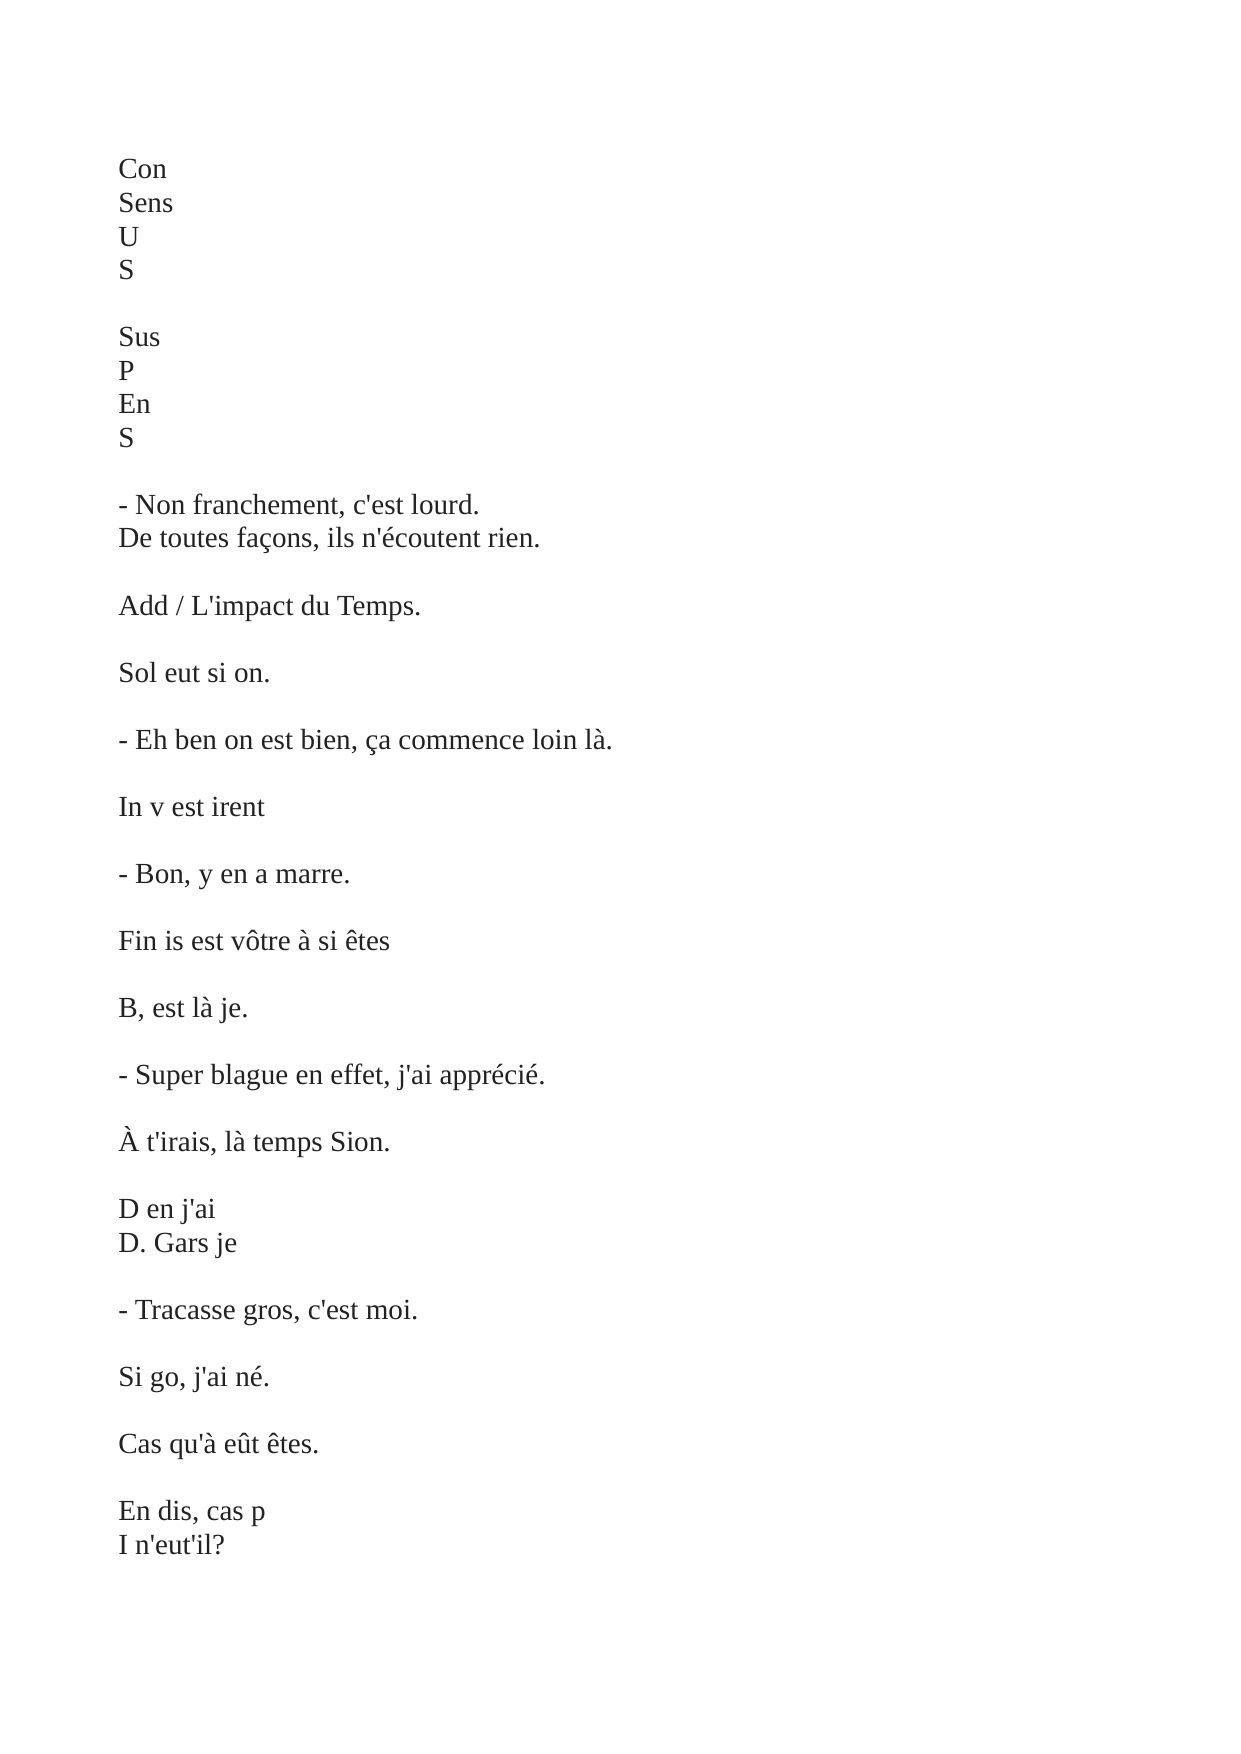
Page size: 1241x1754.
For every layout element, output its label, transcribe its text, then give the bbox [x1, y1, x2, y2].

text I n'eut'il? [118, 1527, 1122, 1560]
text Add / L'impact du Temps. [118, 588, 1122, 621]
text En [118, 386, 1122, 420]
text Cas qu'à eût êtes. [118, 1426, 1122, 1460]
text S [118, 420, 1122, 453]
text - Bon, y en a marre. [118, 856, 1122, 889]
text In v est irent [118, 789, 1122, 822]
text B, est là je. [118, 990, 1122, 1024]
text À t'irais, là temps Sion. [118, 1124, 1122, 1158]
text Sol eut si on. [118, 655, 1122, 688]
text P [118, 353, 1122, 386]
text Con [118, 152, 1122, 185]
text Sens [118, 185, 1122, 219]
text De toutes façons, ils n'écoutent rien. [118, 521, 1122, 554]
text Sus [118, 319, 1122, 353]
text En dis, cas p [118, 1493, 1122, 1527]
text S [118, 252, 1122, 286]
text Fin is est vôtre à si êtes [118, 923, 1122, 957]
text - Super blague en effet, j'ai apprécié. [118, 1057, 1122, 1091]
text Si go, j'ai né. [118, 1359, 1122, 1393]
text - Tracasse gros, c'est moi. [118, 1292, 1122, 1326]
text - Eh ben on est bien, ça commence loin là. [118, 722, 1122, 755]
text U [118, 219, 1122, 252]
text - Non franchement, c'est lourd. [118, 487, 1122, 521]
text D en j'ai [118, 1191, 1122, 1225]
text D. Gars je [118, 1225, 1122, 1258]
